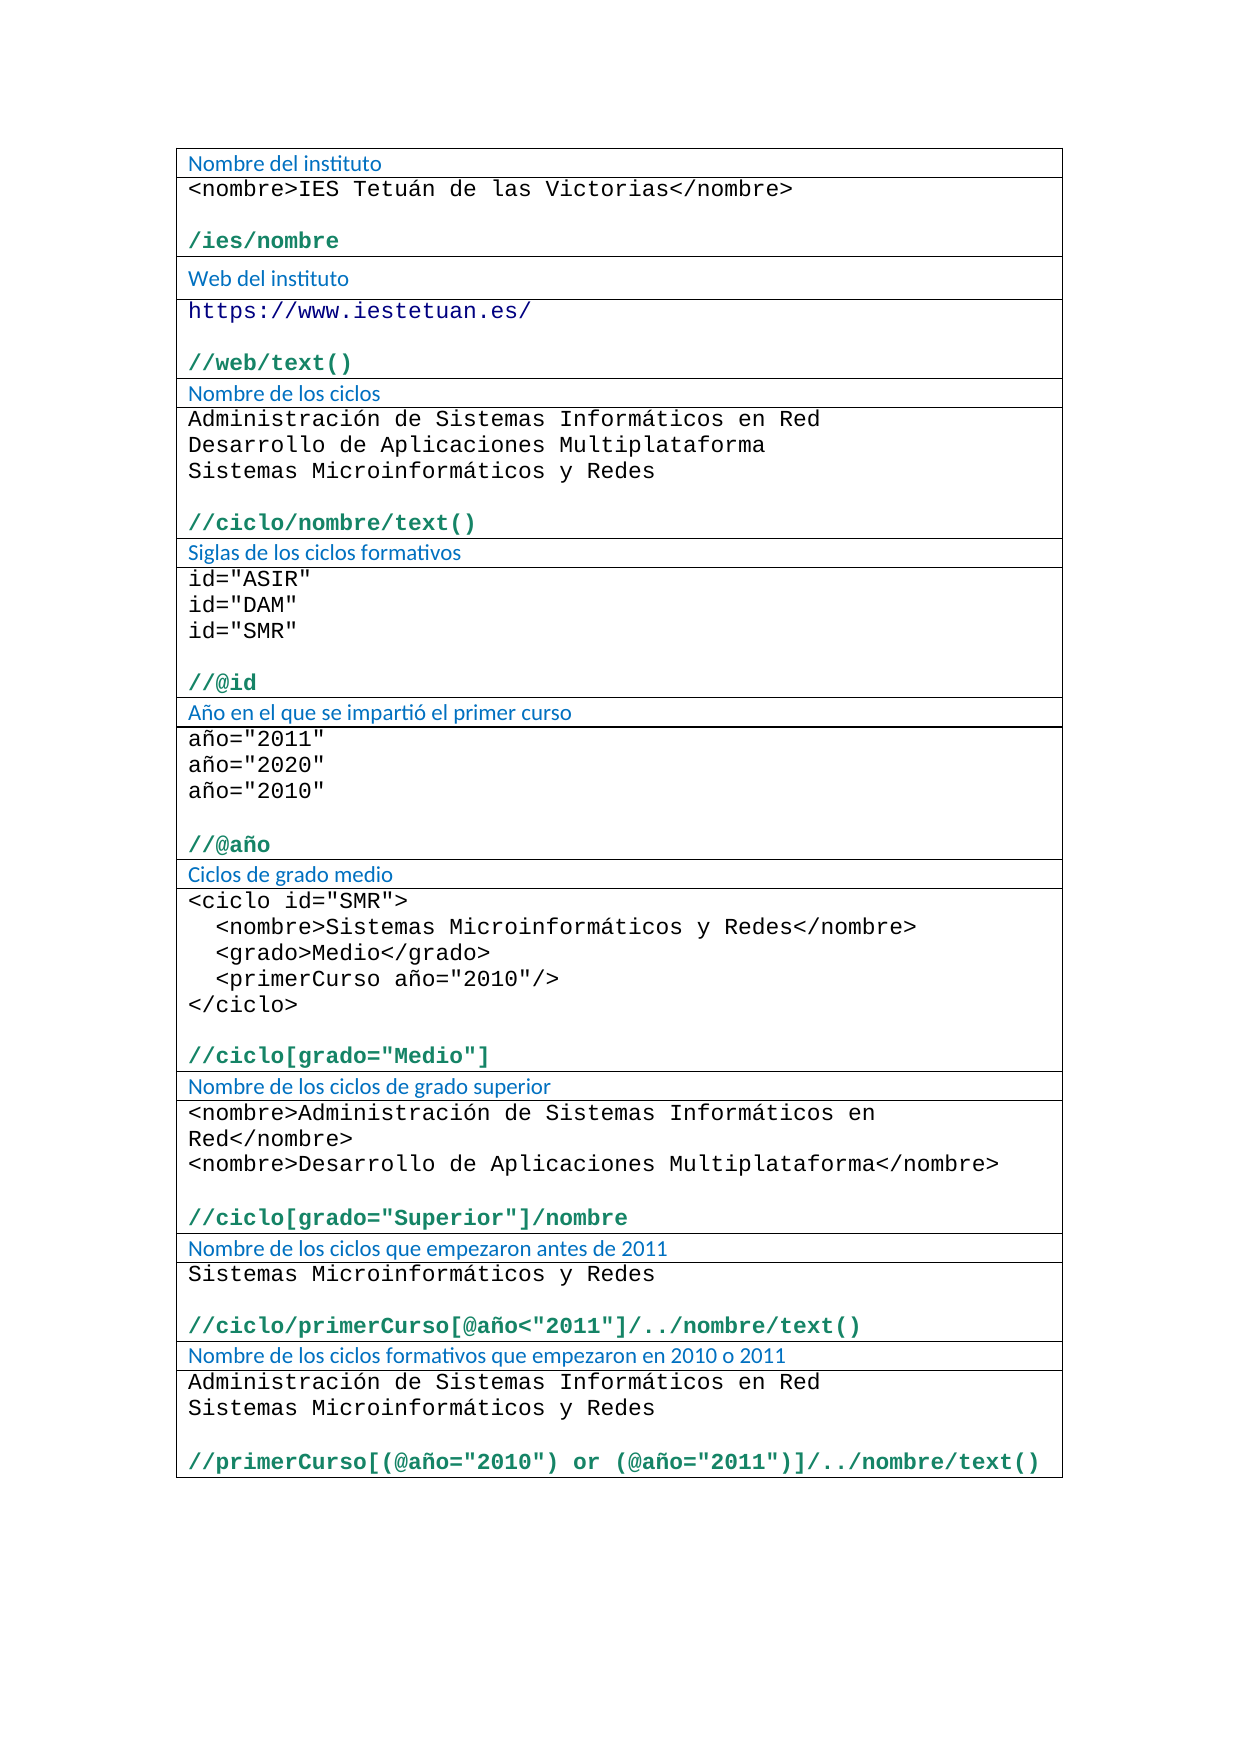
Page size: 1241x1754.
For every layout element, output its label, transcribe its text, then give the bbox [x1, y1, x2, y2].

table_cell Administración de Sistemas Informáticos en Red Sistemas Microinformáticos y Redes //primerCurso[(@año="2010") or (@año="2011")]/../nombre/text() [177, 1371, 1062, 1477]
table_cell Nombre de los ciclos que empezaron antes de 2011 [177, 1234, 1062, 1262]
table_header Nombre del instituto [177, 149, 1062, 177]
table_cell Nombre de los ciclos formativos que empezaron en 2010 o 2011 [177, 1342, 1062, 1370]
table_cell Administración de Sistemas Informáticos en Red Desarrollo de Aplicaciones Multiplataforma Sistemas Microinformáticos y Redes //ciclo/nombre/text() [177, 408, 1062, 537]
table_cell Web del instituto [177, 257, 1062, 299]
table_cell https://www.iestetuan.es/ //web/text() [177, 300, 1062, 378]
table_cell Nombre de los ciclos [177, 379, 1062, 407]
table_cell <nombre>IES Tetuán de las Victorias</nombre> /ies/nombre [177, 178, 1062, 256]
table_cell Nombre de los ciclos de grado superior [177, 1072, 1062, 1100]
table_cell Sistemas Microinformáticos y Redes //ciclo/primerCurso[@año<"2011"]/../nombre/text() [177, 1263, 1062, 1341]
table_cell Ciclos de grado medio [177, 860, 1062, 888]
table_cell <ciclo id="SMR"> <nombre>Sistemas Microinformáticos y Redes</nombre> <grado>Medio</grado> <primerCurso año="2010"/> </ciclo> //ciclo[grado="Medio"] [177, 889, 1062, 1071]
table_cell Año en el que se impartió el primer curso [177, 698, 1062, 726]
table_cell año="2011" año="2020" año="2010" //@año [177, 728, 1062, 859]
table_cell Siglas de los ciclos formativos [177, 539, 1062, 567]
table_cell <nombre>Administración de Sistemas Informáticos en Red</nombre> <nombre>Desarrollo de Aplicaciones Multiplataforma</nombre> //ciclo[grado="Superior"]/nombre [177, 1101, 1062, 1233]
table_cell id="ASIR" id="DAM" id="SMR" //@id [177, 568, 1062, 697]
